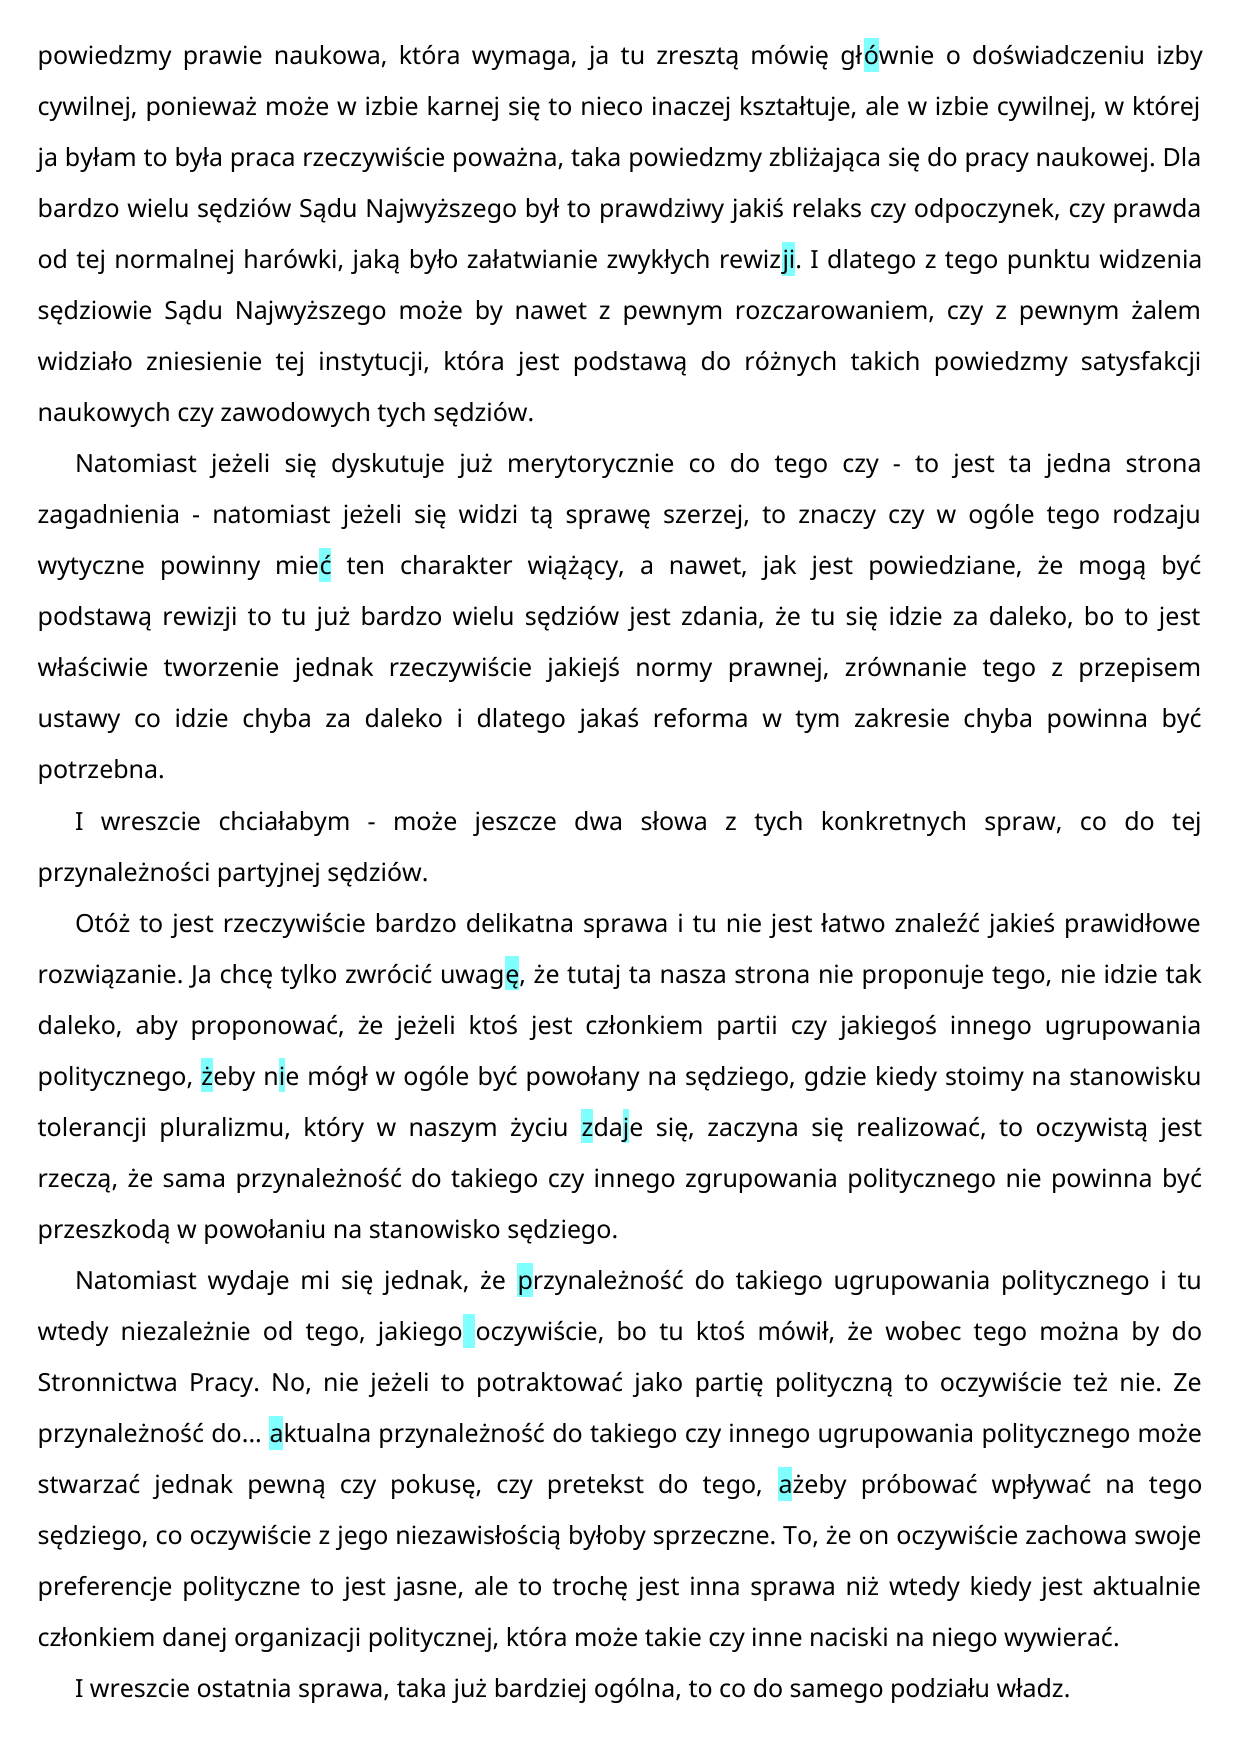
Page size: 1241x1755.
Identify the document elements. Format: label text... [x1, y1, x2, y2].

text I wreszcie chciałabym - może jeszcze dwa słowa z tych konkretnych spraw, co do tej przynależności partyjnej sędziów. [37, 803, 1203, 888]
text Otóż to jest rzeczywiście bardzo delikatna sprawa i tu nie jest łatwo znaleźć jakieś prawidłowe rozwiązanie. Ja chcę tylko zwrócić uwagę, że tutaj ta nasza strona nie proponuje tego, nie idzie tak daleko, aby proponować, że jeżeli ktoś jest członkiem partii czy jakiegoś innego ugrupowania politycznego, żeby nie mógł w ogóle być powołany na sędziego, gdzie kiedy stoimy na stanowisku tolerancji pluralizmu, który w naszym życiu zdaje się, zaczyna się realizować, to oczywistą jest rzeczą, że sama przynależność do takiego czy innego zgrupowania politycznego nie powinna być przeszkodą w powołaniu na stanowisko sędziego. [37, 905, 1203, 1246]
text powiedzmy prawie naukowa, która wymaga, ja tu zresztą mówię głównie o doświadczeniu izby cywilnej, ponieważ może w izbie karnej się to nieco inaczej kształtuje, ale w izbie cywilnej, w której ja byłam to była praca rzeczywiście poważna, taka powiedzmy zbliżająca się do pracy naukowej. Dla bardzo wielu sędziów Sądu Najwyższego był to prawdziwy jakiś relaks czy odpoczynek, czy prawda od tej normalnej harówki, jaką było załatwianie zwykłych rewizji. I dlatego z tego punktu widzenia sędziowie Sądu Najwyższego może by nawet z pewnym rozczarowaniem, czy z pewnym żalem widziało zniesienie tej instytucji, która jest podstawą do różnych takich powiedzmy satysfakcji naukowych czy zawodowych tych sędziów. [37, 37, 1203, 429]
text I wreszcie ostatnia sprawa, taka już bardziej ogólna, to co do samego podziału władz. [37, 1671, 1203, 1705]
text Natomiast jeżeli się dyskutuje już merytorycznie co do tego czy - to jest ta jedna strona zagadnienia - natomiast jeżeli się widzi tą sprawę szerzej, to znaczy czy w ogóle tego rodzaju wytyczne powinny mieć ten charakter wiążący, a nawet, jak jest powiedziane, że mogą być podstawą rewizji to tu już bardzo wielu sędziów jest zdania, że tu się idzie za daleko, bo to jest właściwie tworzenie jednak rzeczywiście jakiejś normy prawnej, zrównanie tego z przepisem ustawy co idzie chyba za daleko i dlatego jakaś reforma w tym zakresie chyba powinna być potrzebna. [37, 446, 1203, 786]
text Natomiast wydaje mi się jednak, że przynależność do takiego ugrupowania politycznego i tu wtedy niezależnie od tego, jakiego oczywiście, bo tu ktoś mówił, że wobec tego można by do Stronnictwa Pracy. No, nie jeżeli to potraktować jako partię polityczną to oczywiście też nie. Ze przynależność do... aktualna przynależność do takiego czy innego ugrupowania politycznego może stwarzać jednak pewną czy pokusę, czy pretekst do tego, ażeby próbować wpływać na tego sędziego, co oczywiście z jego niezawisłością byłoby sprzeczne. To, że on oczywiście zachowa swoje preferencje polityczne to jest jasne, ale to trochę jest inna sprawa niż wtedy kiedy jest aktualnie członkiem danej organizacji politycznej, która może takie czy inne naciski na niego wywierać. [37, 1262, 1203, 1654]
